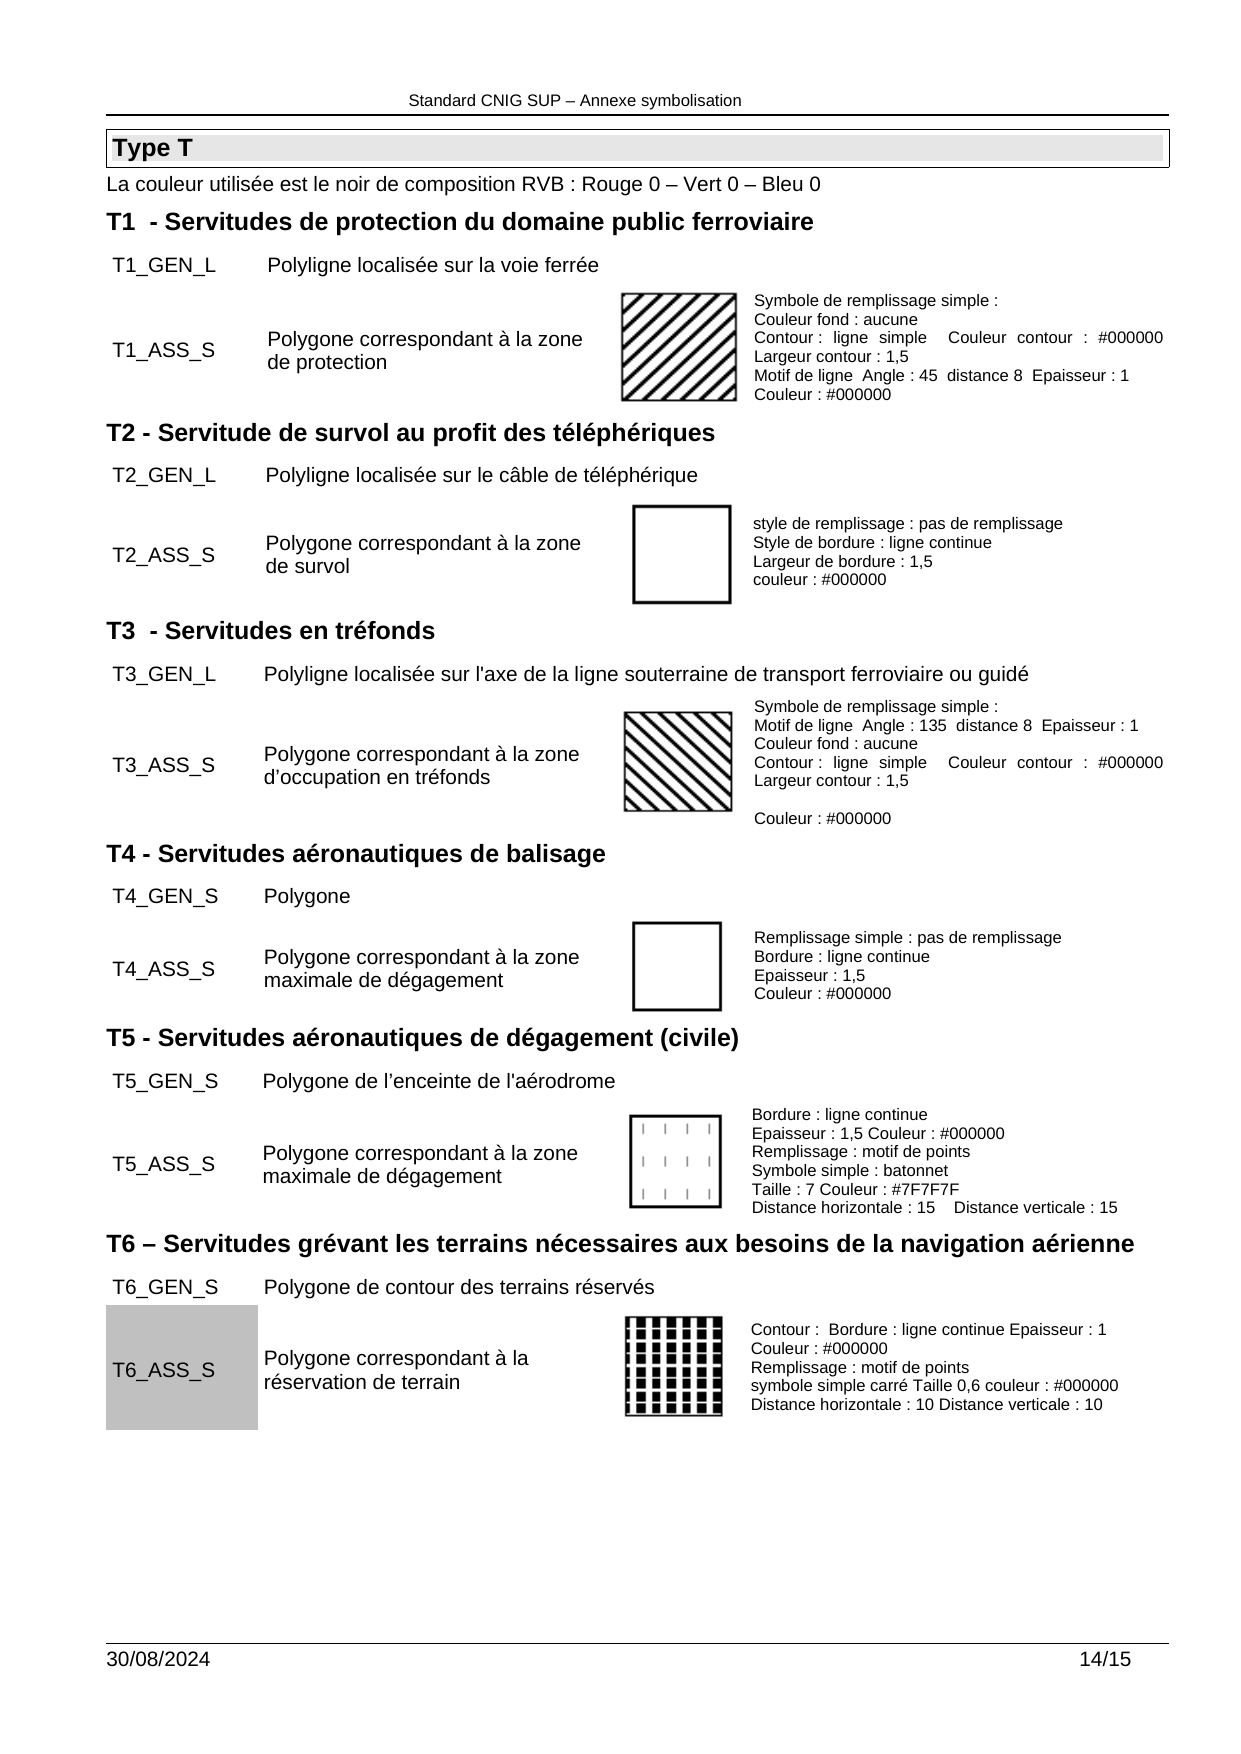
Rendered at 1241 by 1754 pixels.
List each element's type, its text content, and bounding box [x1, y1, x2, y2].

table_cell Contour : Bordure : ligne continue Epaisseur : 1 Couleur : #000000 Remplissage : motif de points symbole simple carré Taille 0,6 couleur : #000000 Distance horizontale : 10 Distance verticale : 10 [745, 1305, 1169, 1430]
table_header Polygone de l’enceinte de l'aérodrome [256, 1058, 1169, 1098]
subtitle La couleur utilisée est le noir de composition RVB : Rouge 0 – Vert 0 – Bleu 0 [106, 173, 1169, 196]
table_header Polyligne localisée sur le câble de téléphérique [260, 453, 1169, 493]
table_cell Bordure : ligne continue Epaisseur : 1,5 Couleur : #000000 Remplissage : motif de points Symbole simple : batonnet Taille : 7 Couleur : #7F7F7F Distance horizontale : 15 Distance verticale : 15 [746, 1099, 1169, 1224]
table_cell style de remplissage : pas de remplissage Style de bordure : ligne continue Largeur de bordure : 1,5 couleur : #000000 [747, 493, 1169, 611]
table_cell Symbole de remplissage simple : Motif de ligne Angle : 135 distance 8 Epaisseur : 1 Couleur fond : aucune Contour : ligne simple Couleur contour : #000000 Largeur contour : 1,5 Couleur : #000000 [748, 691, 1169, 833]
table_header T5_GEN_S [106, 1058, 256, 1098]
picture [631, 502, 735, 606]
picture [619, 707, 738, 817]
table_cell T6_ASS_S [106, 1305, 258, 1430]
table_cell [607, 1099, 746, 1224]
table_cell [611, 283, 748, 413]
table_cell T2_ASS_S [106, 493, 260, 611]
table_cell Polygone correspondant à la zone de protection [261, 283, 611, 413]
table_cell T4_ASS_S [106, 914, 258, 1018]
table_cell Remplissage simple : pas de remplissage Bordure : ligne continue Epaisseur : 1,5 Couleur : #000000 [748, 914, 1169, 1018]
picture [628, 1112, 725, 1210]
table_cell Polygone correspondant à la zone maximale de dégagement [256, 1099, 607, 1224]
table_header Polyligne localisée sur la voie ferrée [261, 242, 611, 282]
subtitle T6 – Servitudes grévant les terrains nécessaires aux besoins de la navigation aérienne [106, 1230, 1169, 1258]
table_header [607, 873, 1169, 914]
table_cell Polygone correspondant à la réservation de terrain [258, 1305, 607, 1430]
table_cell Polygone correspondant à la zone de survol [260, 493, 608, 611]
picture [619, 1310, 734, 1425]
table_header Type T [107, 130, 1169, 167]
table_cell T3_ASS_S [106, 691, 258, 833]
picture [616, 288, 743, 407]
table_cell [607, 914, 748, 1018]
subtitle T4 - Servitudes aéronautiques de balisage [106, 839, 1169, 867]
table_cell T1_ASS_S [106, 283, 261, 413]
table_header Polyligne localisée sur l'axe de la ligne souterraine de transport ferroviaire ou guidé [258, 651, 1169, 691]
table_header T1_GEN_L [106, 242, 261, 282]
table_cell Polygone correspondant à la zone d’occupation en tréfonds [258, 691, 608, 833]
table_header Polygone de contour des terrains réservés [258, 1264, 1169, 1304]
table_header Polygone [258, 873, 607, 914]
subtitle T5 - Servitudes aéronautiques de dégagement (civile) [106, 1024, 1169, 1052]
table_cell [609, 493, 747, 611]
table_cell T5_ASS_S [106, 1099, 256, 1224]
subtitle T1 - Servitudes de protection du domaine public ferroviaire [106, 208, 1169, 236]
table_header T2_GEN_L [106, 453, 260, 493]
table_header T4_GEN_S [106, 873, 258, 914]
table_header T6_GEN_S [106, 1264, 258, 1304]
table_header T3_GEN_L [106, 651, 258, 691]
subtitle T2 - Servitude de survol au profit des téléphériques [106, 418, 1169, 446]
table_cell [607, 1305, 745, 1430]
table_cell Symbole de remplissage simple : Couleur fond : aucune Contour : ligne simple Couleur contour : #000000 Largeur contour : 1,5 Motif de ligne Angle : 45 distance 8 Epaisseur : 1 Couleur : #000000 [748, 283, 1169, 413]
table_cell Polygone correspondant à la zone maximale de dégagement [258, 914, 607, 1018]
table_header [611, 242, 1169, 282]
table_cell [609, 691, 748, 833]
picture [631, 919, 725, 1013]
subtitle T3 - Servitudes en tréfonds [106, 617, 1169, 645]
